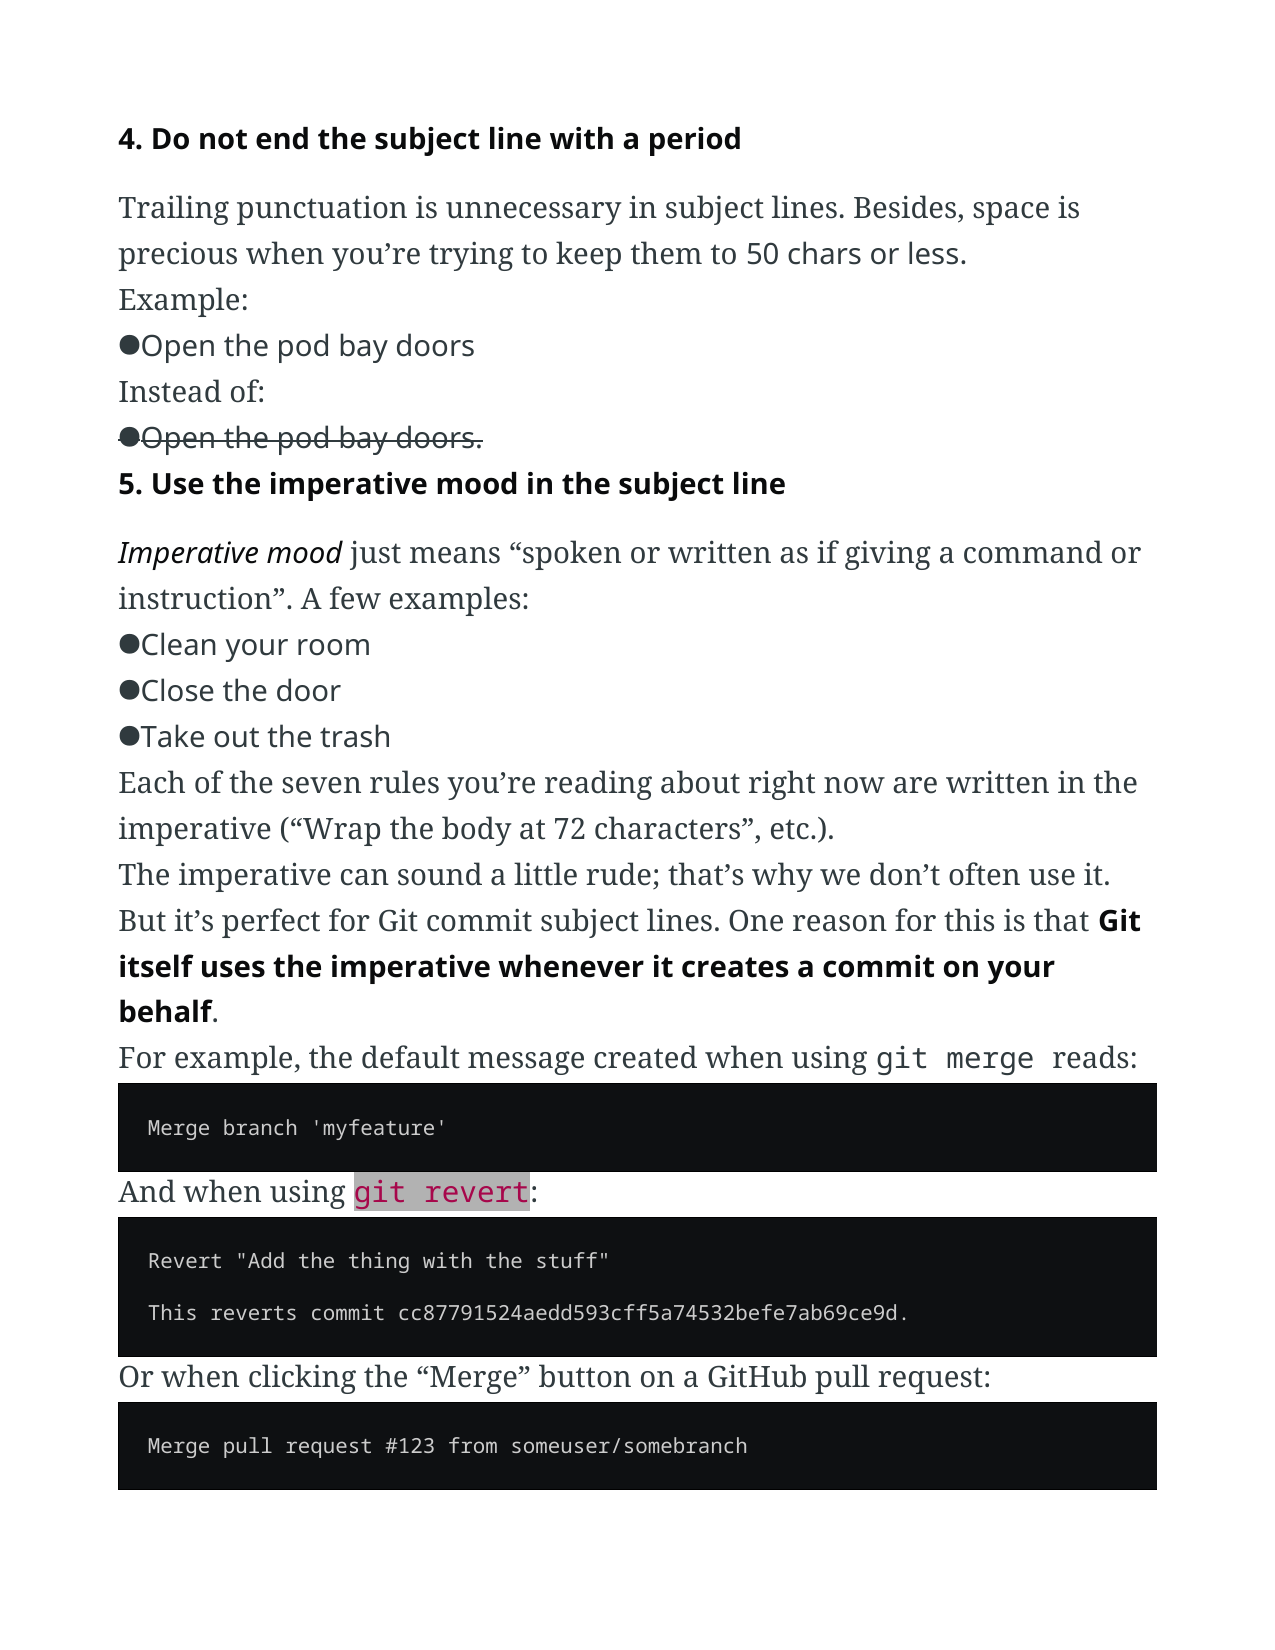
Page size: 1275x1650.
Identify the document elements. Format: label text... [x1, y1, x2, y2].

text Merge pull request #123 from someuser/somebranch [119, 1403, 1157, 1489]
text Trailing punctuation is unnecessary in subject lines. Besides, space is precious when you’re trying to keep them to 50 chars or less. [118, 187, 1157, 273]
text Each of the seven rules you’re reading about right now are written in the imperative (“Wrap the body at 72 characters”, etc.). [118, 762, 1157, 848]
text Instead of: [118, 371, 1157, 411]
text For example, the default message created when using git merge reads: [118, 1037, 1157, 1077]
subtitle 4. Do not end the subject line with a period [118, 118, 1157, 158]
text Or when clicking the “Merge” button on a GitHub pull request: [118, 1357, 1157, 1396]
subtitle 5. Use the imperative mood in the subject line [118, 463, 1157, 503]
text Revert "Add the thing with the stuff" [119, 1218, 1157, 1245]
list Open the pod bay doors. [118, 417, 1157, 457]
text And when using git revert: [118, 1172, 1157, 1211]
text The imperative can sound a little rude; that’s why we don’t often use it. But it’s perfect for Git commit subject lines. One reason for this is that Git itself uses the imperative whenever it creates a commit on your behalf. [118, 854, 1157, 1031]
list Take out the trash [118, 716, 1157, 756]
list Open the pod bay doors [118, 325, 1157, 365]
list Clean your room [118, 624, 1157, 664]
text Imperative mood just means “spoken or written as if giving a command or instruction”. A few examples: [118, 532, 1157, 618]
text Example: [118, 279, 1157, 319]
list Close the door [118, 670, 1157, 710]
text Merge branch 'myfeature' [119, 1084, 1157, 1171]
text This reverts commit cc87791524aedd593cff5a74532befe7ab69ce9d. [119, 1269, 1157, 1356]
